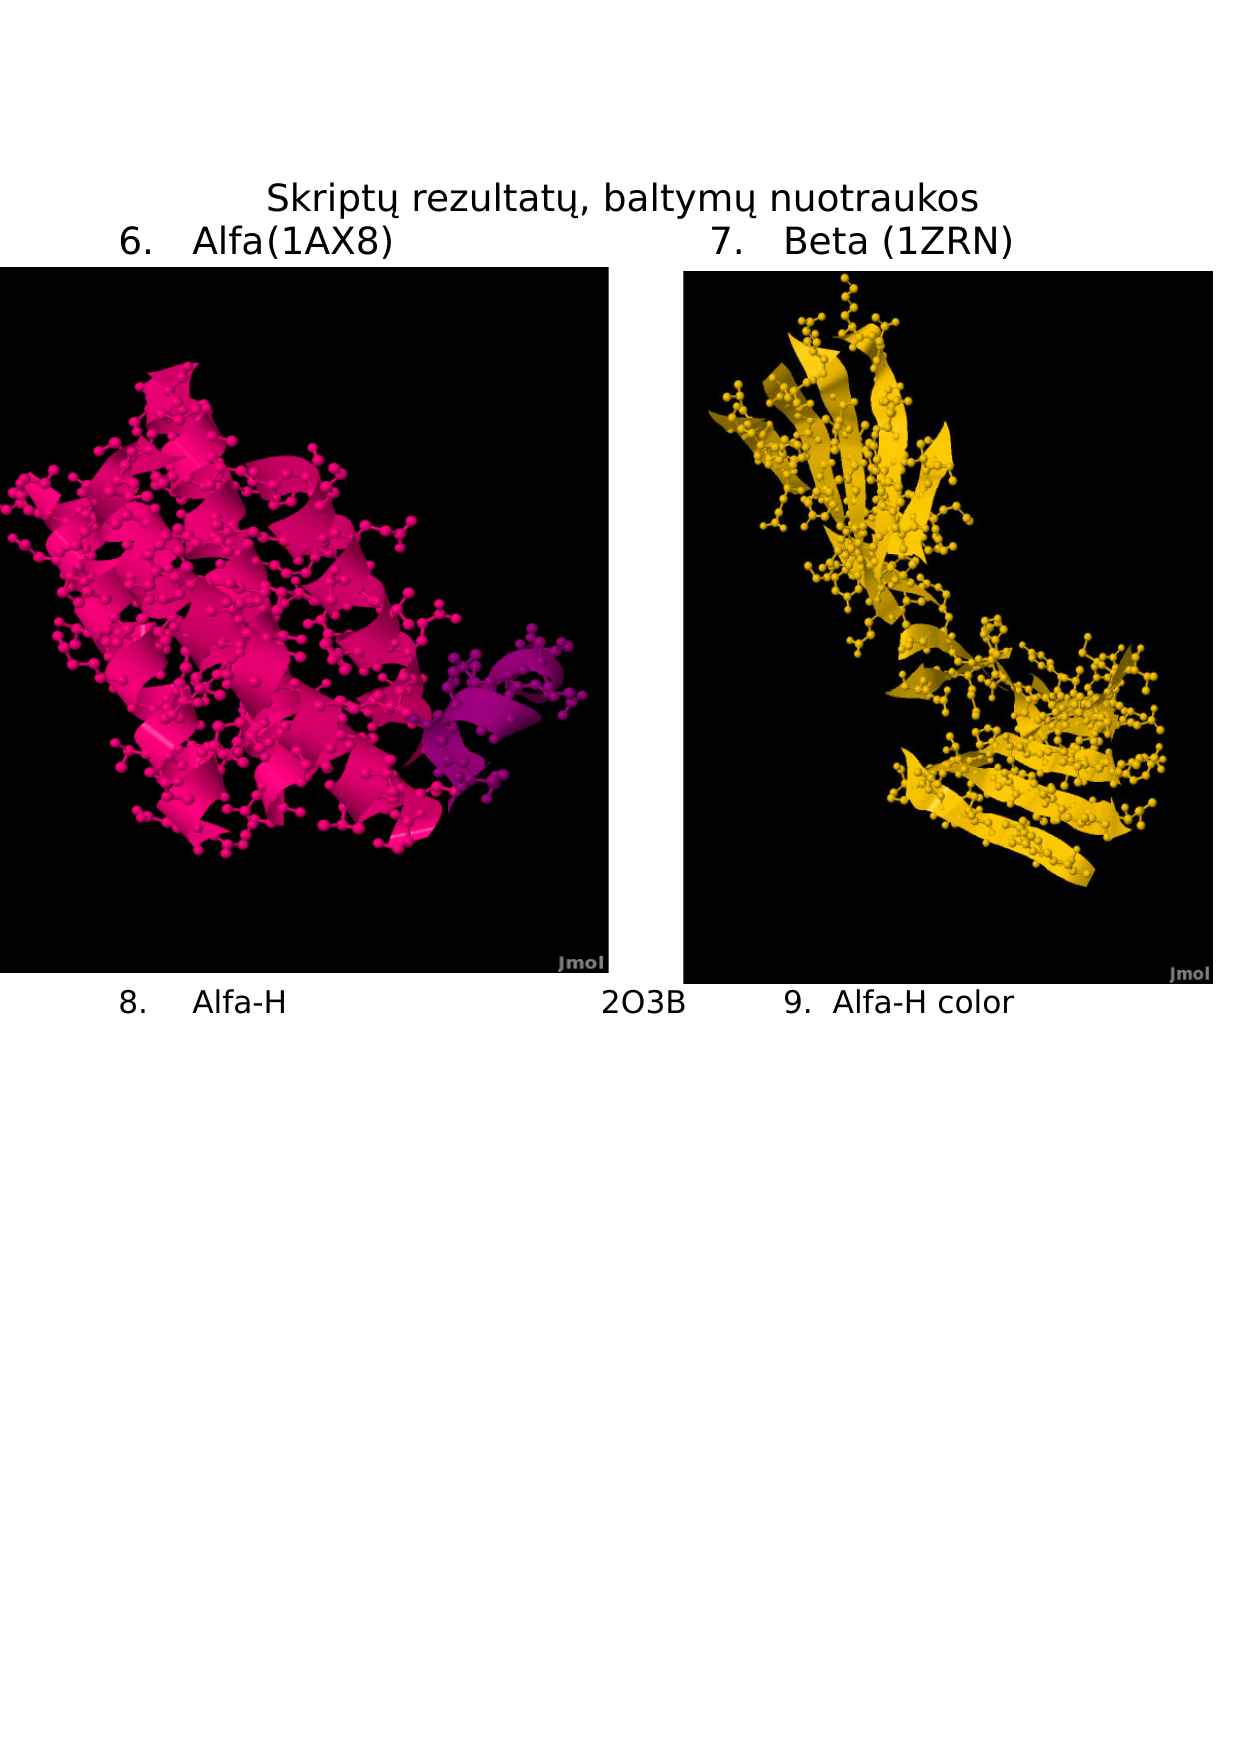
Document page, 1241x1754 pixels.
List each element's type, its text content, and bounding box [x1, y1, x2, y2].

text 8. Alfa-H 2O3B 9. Alfa-H color [118, 264, 1150, 1020]
text 6. Alfa (1AX8) 7. Beta (1ZRN) [118, 220, 1150, 264]
picture [0, 267, 609, 973]
picture [683, 271, 1213, 984]
text Skriptų rezultatų, baltymų nuotraukos [118, 176, 1150, 220]
